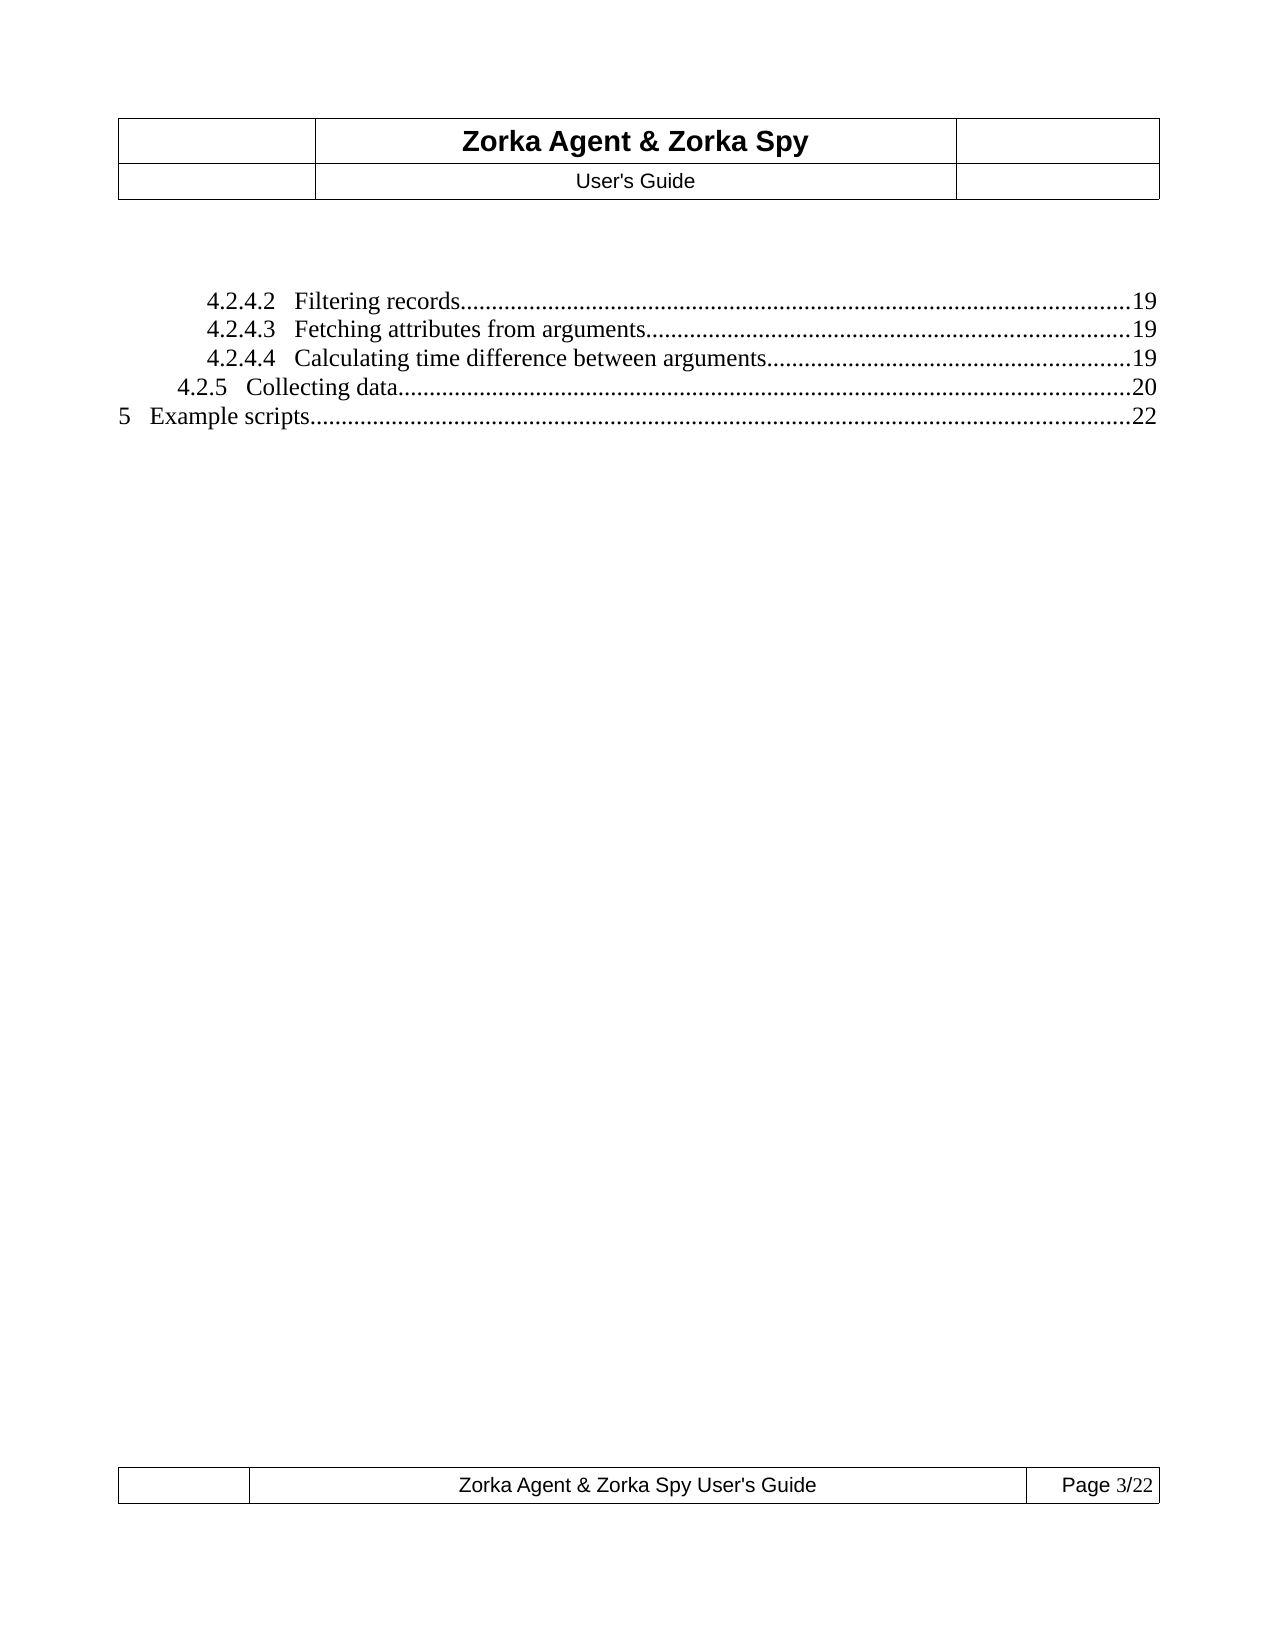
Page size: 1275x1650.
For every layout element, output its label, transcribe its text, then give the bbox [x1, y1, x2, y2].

text 4.2.4.4 Calculating time difference between arguments 19 [207, 343, 1157, 372]
text 4.2.4.3 Fetching attributes from arguments 19 [207, 314, 1157, 343]
text 4.2.5 Collecting data 20 [177, 372, 1157, 401]
text 5 Example scripts 22 [118, 401, 1157, 429]
text 4.2.4.2 Filtering records 19 [207, 286, 1157, 314]
